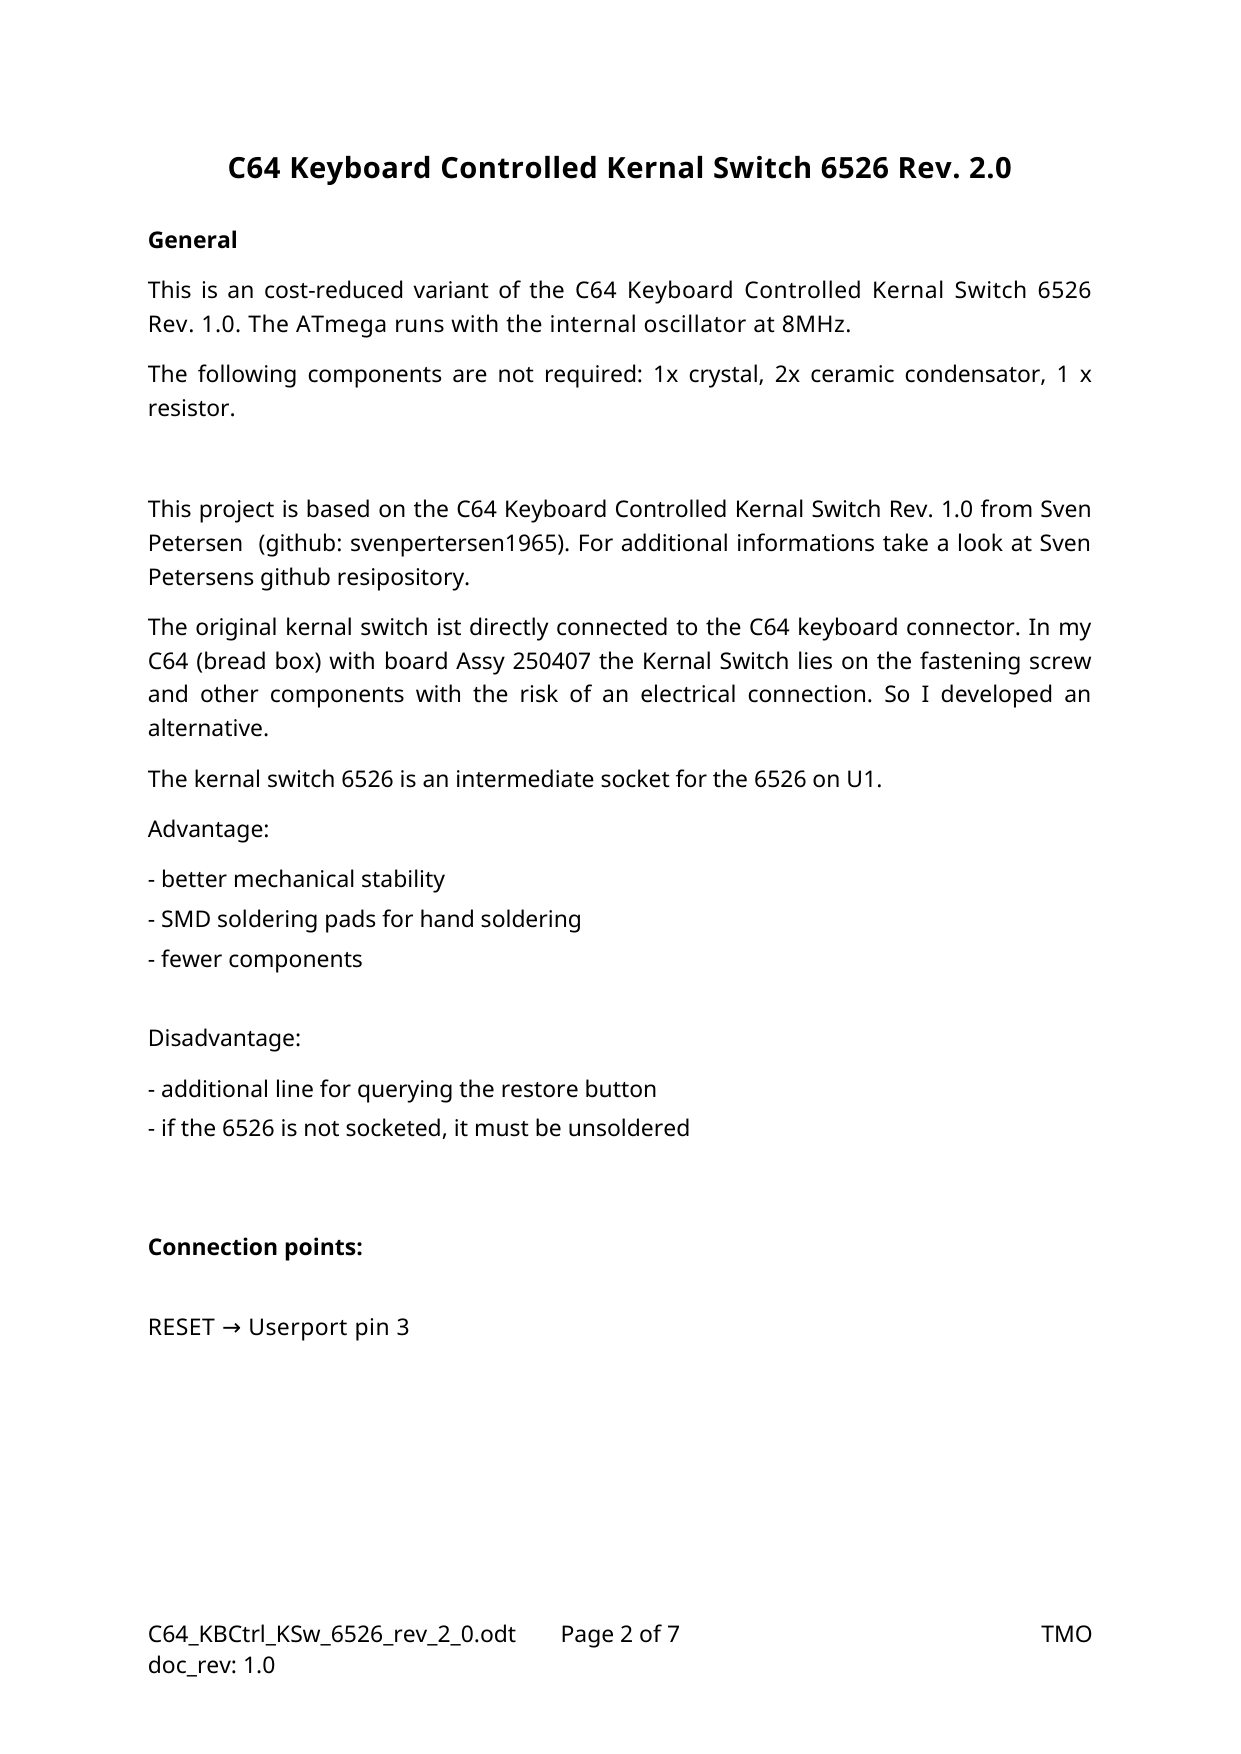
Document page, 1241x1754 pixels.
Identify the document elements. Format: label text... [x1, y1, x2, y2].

text The original kernal switch ist directly connected to the C64 keyboard connector. In my C64 (bread box) with board Assy 250407 the Kernal Switch lies on the fastening screw and other components with the risk of an electrical connection. So I developed an alternative. [148, 611, 1093, 743]
text Disadvantage: [148, 1022, 1093, 1053]
text This is an cost-reduced variant of the C64 Keyboard Controlled Kernal Switch 6526 Rev. 1.0. The ATmega runs with the internal oscillator at 8MHz. [148, 274, 1093, 339]
text Advantage: [148, 813, 1093, 844]
text - if the 6526 is not socketed, it must be unsoldered [148, 1112, 1093, 1143]
text General [148, 224, 1093, 255]
text - SMD soldering pads for hand soldering [148, 903, 1093, 934]
text - better mechanical stability [148, 863, 1093, 894]
text - additional line for querying the restore button [148, 1072, 1093, 1104]
text The following components are not required: 1x crystal, 2x ceramic condensator, 1 x resistor. [148, 358, 1093, 423]
text - fewer components [148, 943, 1093, 974]
text This project is based on the C64 Keyboard Controlled Kernal Switch Rev. 1.0 from Sven Petersen (github: svenpertersen1965). For additional informations take a look at Sven Petersens github resipository. [148, 493, 1093, 592]
text The kernal switch 6526 is an intermediate socket for the 6526 on U1. [148, 762, 1093, 794]
text C64 Keyboard Controlled Kernal Switch 6526 Rev. 2.0 [148, 148, 1093, 187]
text Connection points: [148, 1231, 1093, 1262]
text RESET → Userport pin 3 [148, 1311, 1093, 1342]
